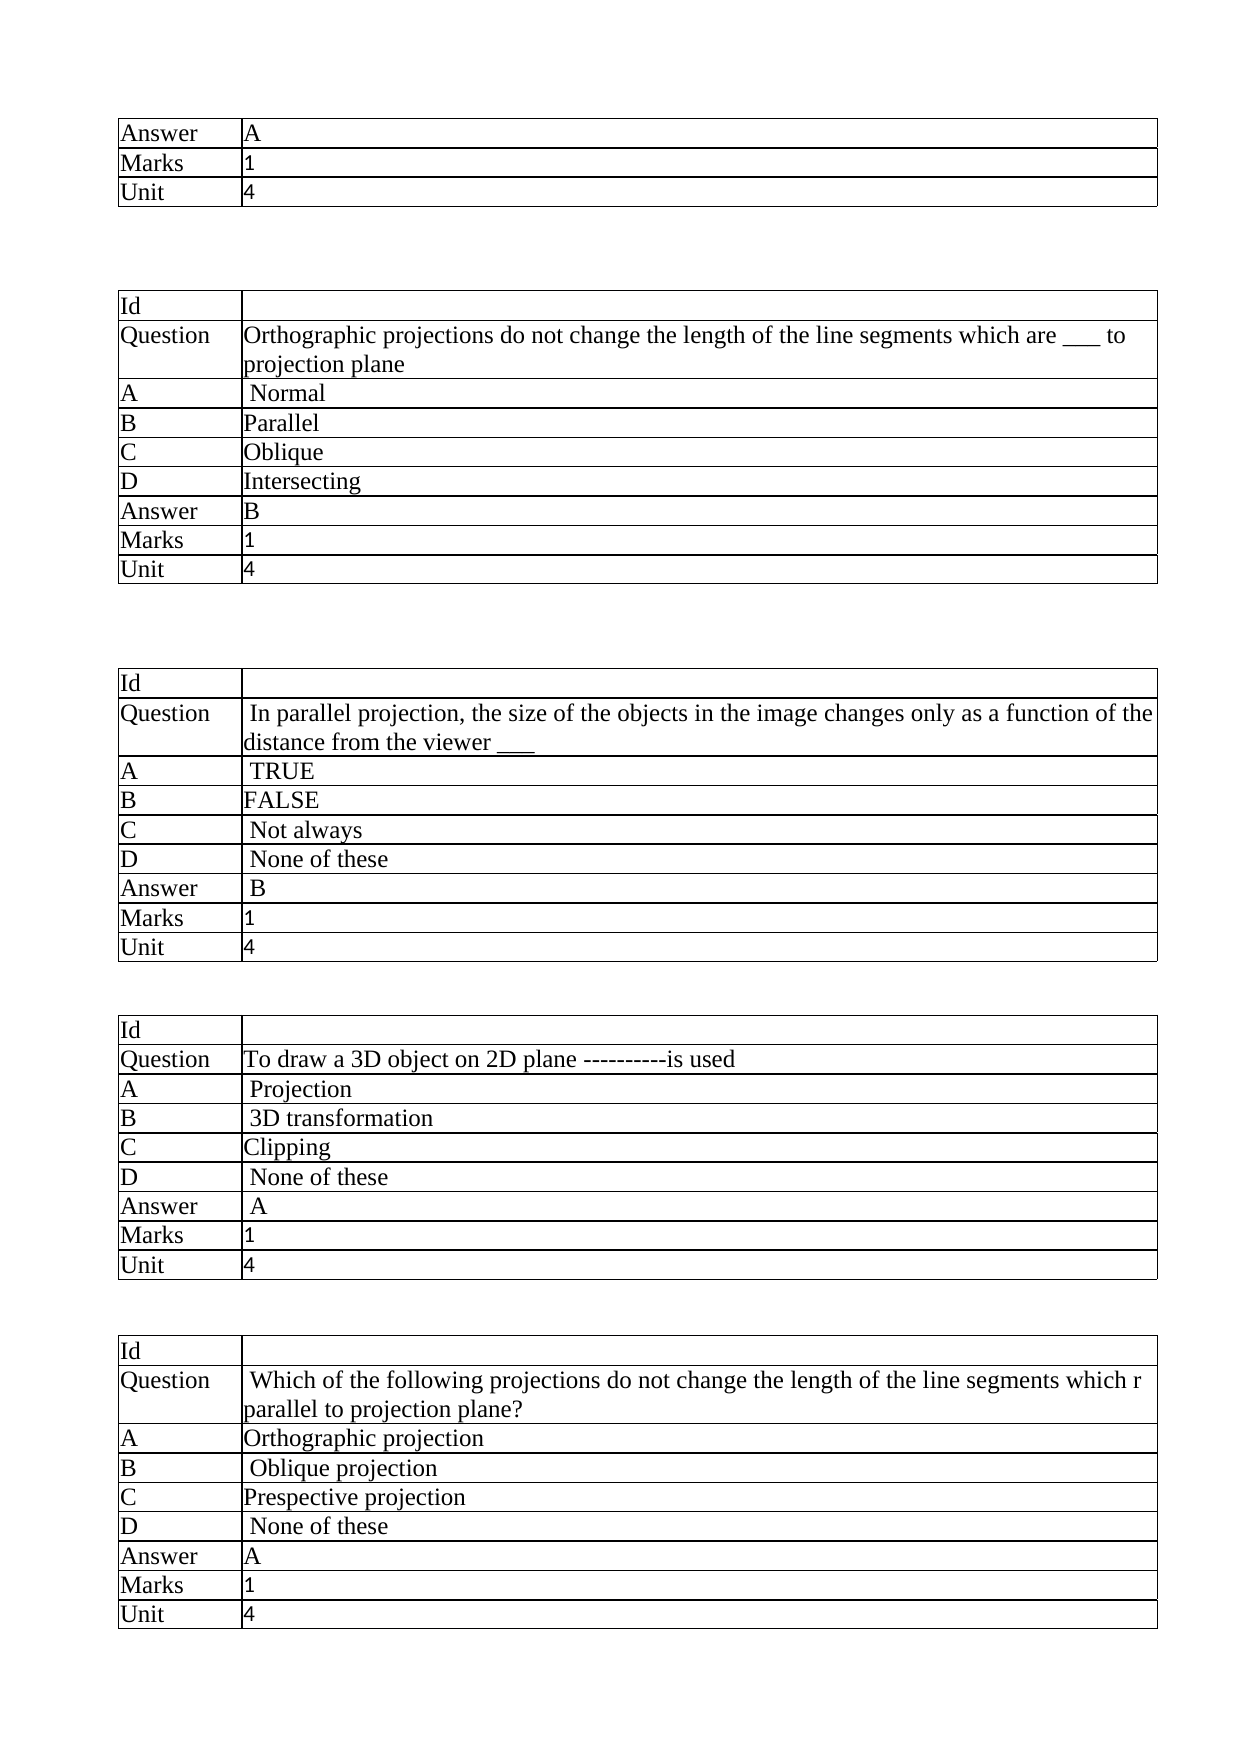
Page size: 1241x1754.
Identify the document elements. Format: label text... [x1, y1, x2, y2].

table_header Id [119, 291, 241, 320]
table_cell . None of these [243, 1163, 1157, 1191]
table_cell TRUE [243, 757, 1157, 785]
table_cell A [243, 119, 1157, 147]
table_cell Question [119, 1366, 241, 1423]
table_cell Marks [119, 149, 241, 176]
table_cell 4 [243, 1601, 1157, 1628]
table_cell Unit [119, 556, 241, 583]
table_header Id [119, 669, 241, 697]
table_header [243, 291, 1157, 320]
table_cell FALSE [243, 786, 1157, 814]
table_cell Projection [243, 1075, 1157, 1103]
table_cell C [119, 816, 241, 843]
table_cell Prespective projection [243, 1483, 1157, 1511]
table_cell 4 [243, 1251, 1157, 1279]
table_cell Answer [119, 497, 241, 525]
table_cell Unit [119, 1601, 241, 1628]
table_cell 1 [243, 1222, 1157, 1249]
table_cell A [119, 1075, 241, 1103]
table_cell Oblique [243, 438, 1157, 466]
table_header [243, 1336, 1157, 1365]
table_cell C [119, 1134, 241, 1161]
table_cell 1 [243, 1571, 1157, 1599]
table_cell 4 [243, 556, 1157, 583]
table_cell D [119, 1163, 241, 1191]
table_cell 4 [243, 178, 1157, 206]
table_cell To draw a 3D object on 2D plane ----------is used [243, 1045, 1157, 1073]
table_cell Question [119, 321, 241, 378]
table_cell Normal [243, 379, 1157, 407]
table_cell Unit [119, 178, 241, 206]
table_cell A [119, 1424, 241, 1452]
table_cell 3D transformation [243, 1104, 1157, 1132]
table_cell None of these [243, 845, 1157, 873]
table_cell Oblique projection [243, 1454, 1157, 1482]
table_cell B [243, 874, 1157, 902]
table_cell D [119, 467, 241, 495]
table_cell Not always [243, 816, 1157, 843]
table_cell Marks [119, 1571, 241, 1599]
table_cell Orthographic projections do not change the length of the line segments which are ___ to projection plane [243, 321, 1157, 378]
table_cell 1 [243, 904, 1157, 932]
table_cell A [243, 1542, 1157, 1570]
table_header Id [119, 1336, 241, 1365]
table_cell Answer [119, 1542, 241, 1570]
table_cell Answer [119, 874, 241, 902]
table_cell 4 [243, 933, 1157, 961]
table_cell B [119, 1104, 241, 1132]
table_cell Unit [119, 933, 241, 961]
table_header [243, 669, 1157, 697]
table_cell B [119, 786, 241, 814]
table_cell D [119, 845, 241, 873]
table_cell A [119, 379, 241, 407]
table_cell Marks [119, 904, 241, 932]
table_cell Intersecting [243, 467, 1157, 495]
table_cell B [243, 497, 1157, 525]
table_cell 1 [243, 526, 1157, 554]
table_cell In parallel projection, the size of the objects in the image changes only as a function of the distance from the viewer ___ [243, 699, 1157, 755]
table_cell A [243, 1192, 1157, 1220]
table_cell Answer [119, 119, 241, 147]
table_cell . None of these [243, 1512, 1157, 1540]
table_cell Marks [119, 1222, 241, 1249]
table_cell Clipping [243, 1134, 1157, 1161]
table_cell Unit [119, 1251, 241, 1279]
table_cell C [119, 1483, 241, 1511]
table_header Id [119, 1016, 241, 1044]
table_cell B [119, 409, 241, 437]
table_header [243, 1016, 1157, 1044]
table_cell A [119, 757, 241, 785]
table_cell D [119, 1512, 241, 1540]
table_cell C [119, 438, 241, 466]
table_cell Marks [119, 526, 241, 554]
table_cell 1 [243, 149, 1157, 176]
table_cell B [119, 1454, 241, 1482]
table_cell Answer [119, 1192, 241, 1220]
table_cell Parallel [243, 409, 1157, 437]
table_cell Question [119, 699, 241, 755]
table_cell Which of the following projections do not change the length of the line segments which r parallel to projection plane? [243, 1366, 1157, 1423]
table_cell Question [119, 1045, 241, 1073]
table_cell Orthographic projection [243, 1424, 1157, 1452]
